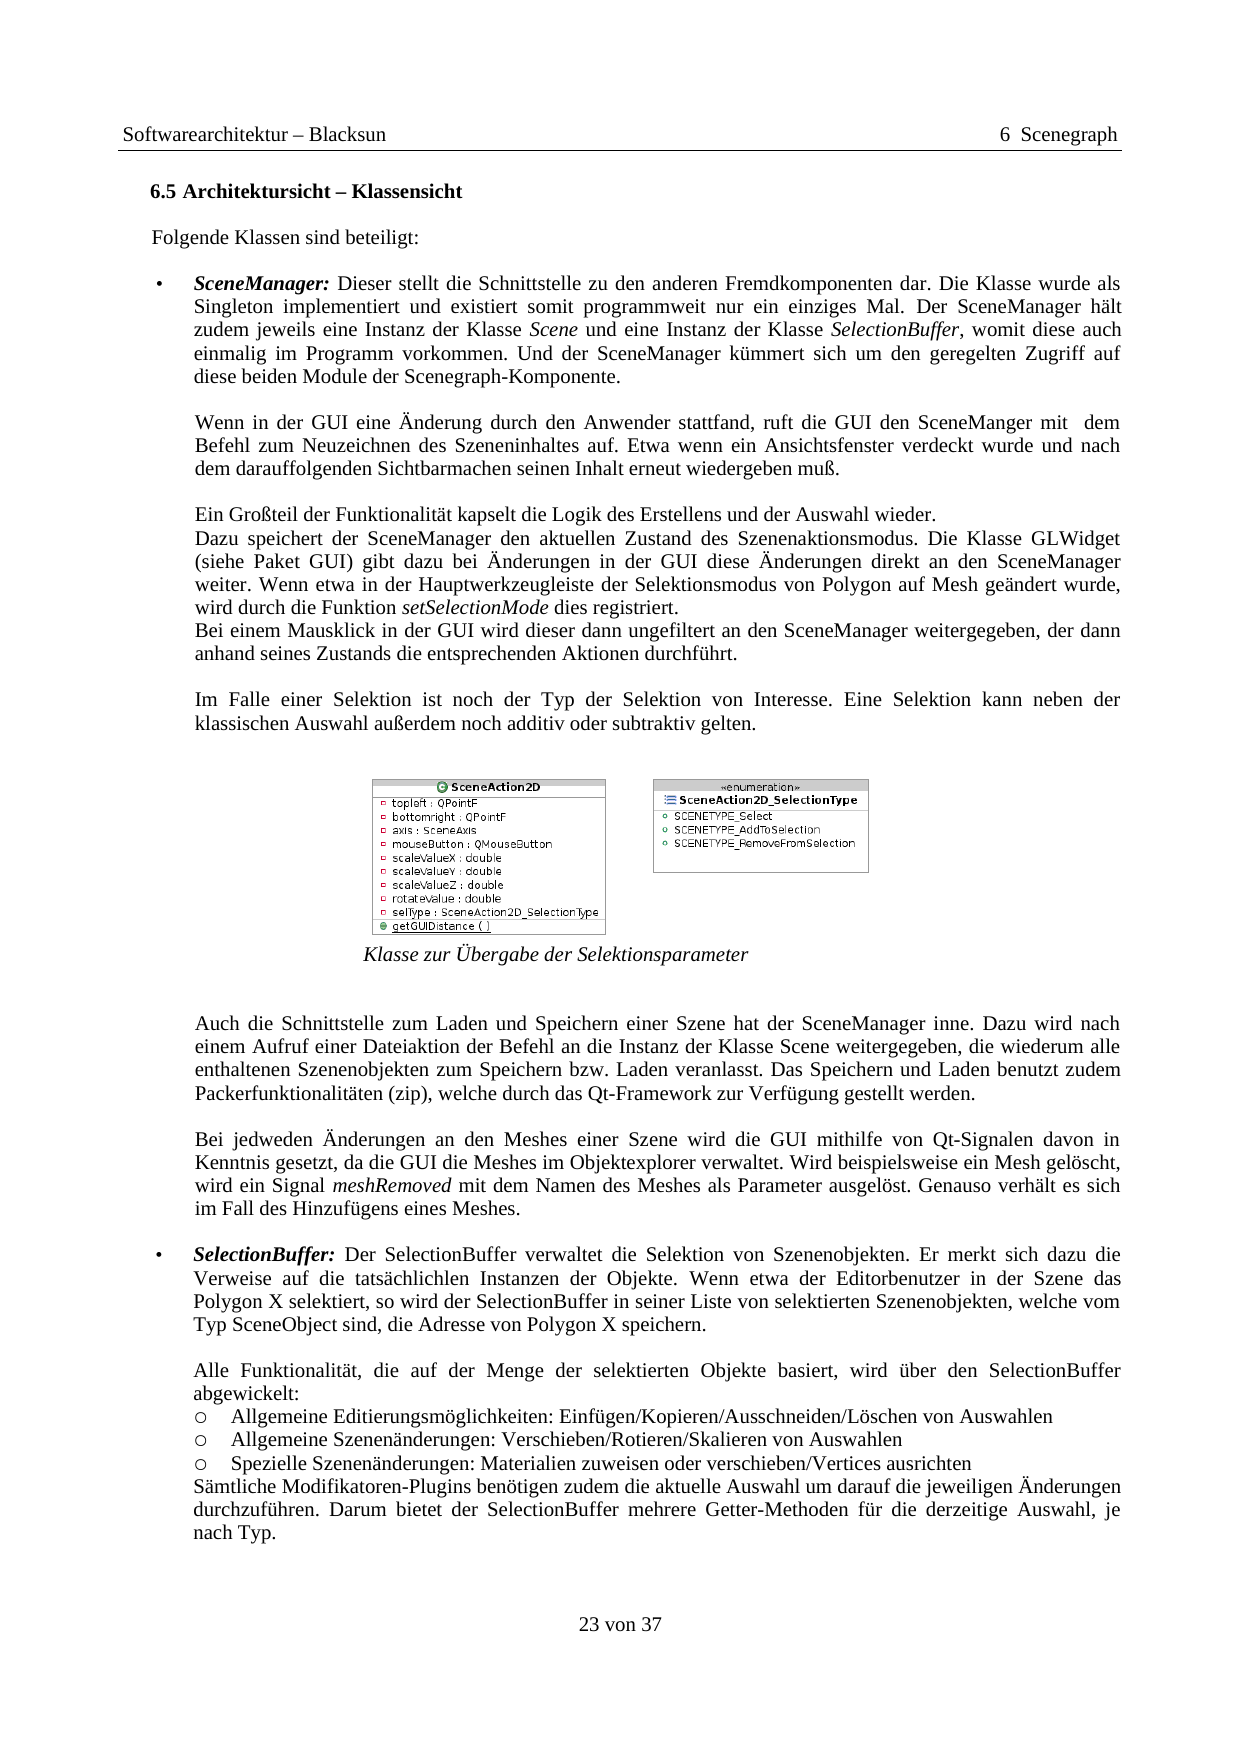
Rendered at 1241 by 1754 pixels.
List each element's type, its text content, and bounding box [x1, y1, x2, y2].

text Auch die Schnittstelle zum Laden und Speichern einer Szene hat der SceneManager inne. Dazu wird nach einem Aufruf einer Dateiaktion der Befehl an die Instanz der Klasse Scene weitergegeben, die wiederum alle enthaltenen Szenenobjekten zum Speichern bzw. Laden veranlasst. Das Speichern und Laden benutzt zudem Packerfunktionalitäten (zip), welche durch das Qt-Framework zur Verfügung gestellt werden. [194, 1012, 1122, 1104]
list Allgemeine Editierungsmöglichkeiten: Einfügen/Kopieren/Ausschneiden/Löschen von Auswahlen [193, 1405, 1122, 1428]
text Im Falle einer Selektion ist noch der Typ der Selektion von Interesse. Eine Selektion kann neben der klassischen Auswahl außerdem noch additiv oder subtraktiv gelten. [194, 688, 1122, 734]
picture [363, 770, 877, 943]
subtitle Architektursicht – Klassensicht [145, 179, 1122, 203]
list Spezielle Szenenänderungen: Materialien zuweisen oder verschieben/Vertices ausrichten [193, 1451, 1122, 1474]
text Dazu speichert der SceneManager den aktuellen Zustand des Szenenaktionsmodus. Die Klasse GLWidget (siehe Paket GUI) gibt dazu bei Änderungen in der GUI diese Änderungen direkt an den SceneManager weiter. Wenn etwa in der Hauptwerkzeugleiste der Selektionsmodus von Polygon auf Mesh geändert wurde, wird durch die Funktion setSelectionMode dies registriert. [194, 526, 1122, 619]
text Bei einem Mausklick in der GUI wird dieser dann ungefiltert an den SceneManager weitergegeben, der dann anhand seines Zustands die entsprechenden Aktionen durchführt. [194, 619, 1122, 665]
list Alle Funktionalität, die auf der Menge der selektierten Objekte basiert, wird über den SelectionBuffer abgewickelt: [156, 1359, 1122, 1405]
list Allgemeine Szenenänderungen: Verschieben/Rotieren/Skalieren von Auswahlen [193, 1428, 1122, 1451]
text Folgende Klassen sind beteiligt: [118, 226, 1122, 249]
text Wenn in der GUI eine Änderung durch den Anwender stattfand, ruft die GUI den SceneManger mit dem Befehl zum Neuzeichnen des Szeneninhaltes auf. Etwa wenn ein Ansichtsfenster verdeckt wurde und nach dem darauffolgenden Sichtbarmachen seinen Inhalt erneut wiedergeben muß. [194, 411, 1122, 480]
list Sämtliche Modifikatoren-Plugins benötigen zudem die aktuelle Auswahl um darauf die jeweiligen Änderungen durchzuführen. Darum bietet der SelectionBuffer mehrere Getter-Methoden für die derzeitige Auswahl, je nach Typ. [156, 1474, 1122, 1544]
list SceneManager: Dieser stellt die Schnittstelle zu den anderen Fremdkomponenten dar. Die Klasse wurde als Singleton implementiert und existiert somit programmweit nur ein einziges Mal. Der SceneManager hält zudem jeweils eine Instanz der Klasse Scene und eine Instanz der Klasse SelectionBuffer, womit diese auch einmalig im Programm vorkommen. Und der SceneManager kümmert sich um den geregelten Zugriff auf diese beiden Module der Scenegraph-Komponente. [156, 272, 1122, 388]
text Ein Großteil der Funktionalität kapselt die Logik des Erstellens und der Auswahl wieder. [194, 503, 1122, 526]
text Klasse zur Übergabe der Selektionsparameter [363, 943, 877, 966]
list SelectionBuffer: Der SelectionBuffer verwaltet die Selektion von Szenenobjekten. Er merkt sich dazu die Verweise auf die tatsächlichlen Instanzen der Objekte. Wenn etwa der Editorbenutzer in der Szene das Polygon X selektiert, so wird der SelectionBuffer in seiner Liste von selektierten Szenenobjekten, welche vom Typ SceneObject sind, die Adresse von Polygon X speichern. [156, 1243, 1122, 1336]
text Bei jedweden Änderungen an den Meshes einer Szene wird die GUI mithilfe von Qt-Signalen davon in Kenntnis gesetzt, da die GUI die Meshes im Objektexplorer verwaltet. Wird beispielsweise ein Mesh gelöscht, wird ein Signal meshRemoved mit dem Namen des Meshes als Parameter ausgelöst. Genauso verhält es sich im Fall des Hinzufügens eines Meshes. [194, 1128, 1122, 1220]
